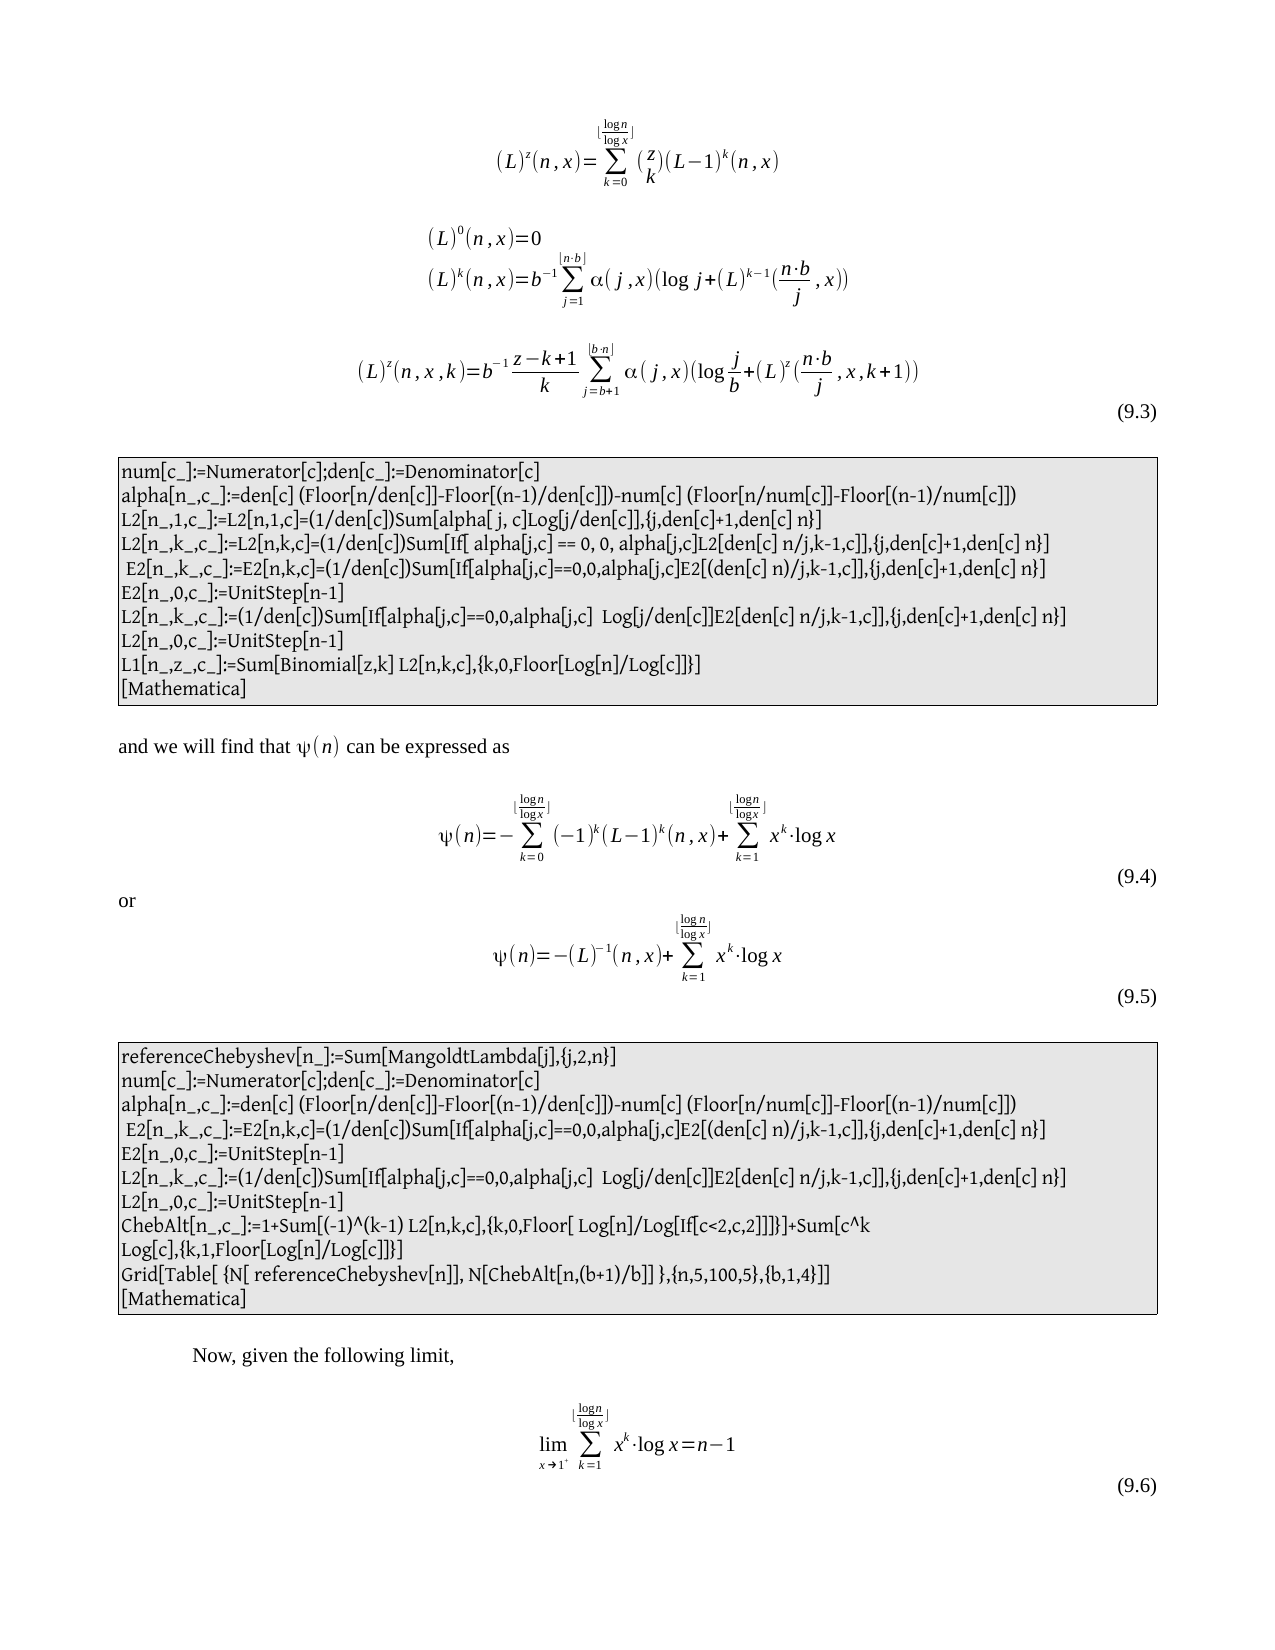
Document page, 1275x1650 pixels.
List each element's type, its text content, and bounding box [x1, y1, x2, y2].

text Grid[Table[ {N[ referenceChebyshev[n]], N[ChebAlt[n,(b+1)/b]] },{n,5,100,5},{b,1,4}]] [403, 1260, 1157, 1284]
text (9.6) [118, 1473, 1157, 1497]
text L1[n_,z_,c_]:=Sum[Binomial[z,k] L2[n,k,c],{k,0,Floor[Log[n]/Log[c]]}] [119, 650, 1157, 674]
text alpha[n_,c_]:=den[c] (Floor[n/den[c]]-Floor[(n-1)/den[c]])-num[c] (Floor[n/num[c]]-Floor[(n-1)/num[c]]) [540, 1091, 1157, 1115]
text [Mathematica] [119, 1284, 1157, 1314]
text alpha[n_,c_]:=den[c] (Floor[n/den[c]]-Floor[(n-1)/den[c]])-num[c] (Floor[n/num[c]]-Floor[(n-1)/num[c]]) [540, 481, 1157, 505]
text or [118, 888, 1157, 912]
text L2[n_,0,c_]:=UnitStep[n-1] [344, 1187, 1157, 1211]
text and we will find thatcan be expressed as [118, 734, 1157, 758]
text L2[n_,k_,c_]:=L2[n,k,c]=(1/den[c])Sum[If[ alpha[j,c] == 0, 0, alpha[j,c]L2[den[c] n/j,k-1,c]],{j,den[c]+1,den[c] n}] [823, 529, 1157, 554]
text Now, given the following limit, [118, 1343, 1157, 1367]
text L2[n_,k_,c_]:=(1/den[c])Sum[If[alpha[j,c]==0,0,alpha[j,c] Log[j/den[c]]E2[den[c] n/j,k-1,c]],{j,den[c]+1,den[c] n}] [344, 1163, 1157, 1187]
text num[c_]:=Numerator[c];den[c_]:=Denominator[c] [119, 1066, 1157, 1091]
text referenceChebyshev[n_]:=Sum[MangoldtLambda[j],{j,2,n}] [119, 1043, 1157, 1066]
text [Mathematica] [119, 674, 1157, 705]
text L2[n_,k_,c_]:=(1/den[c])Sum[If[alpha[j,c]==0,0,alpha[j,c] Log[j/den[c]]E2[den[c] n/j,k-1,c]],{j,den[c]+1,den[c] n}] [344, 602, 1157, 626]
text L2[n_,0,c_]:=UnitStep[n-1] [344, 626, 1157, 650]
text L2[n_,1,c_]:=L2[n,1,c]=(1/den[c])Sum[alpha[ j, c]Log[j/den[c]],{j,den[c]+1,den[c] n}] [119, 505, 1157, 529]
text E2[n_,0,c_]:=UnitStep[n-1] [344, 578, 1157, 602]
text E2[n_,k_,c_]:=E2[n,k,c]=(1/den[c])Sum[If[alpha[j,c]==0,0,alpha[j,c]E2[(den[c] n)/j,k-1,c]],{j,den[c]+1,den[c] n}] [1047, 554, 1157, 578]
text (9.5) [118, 984, 1157, 1008]
text E2[n_,k_,c_]:=E2[n,k,c]=(1/den[c])Sum[If[alpha[j,c]==0,0,alpha[j,c]E2[(den[c] n)/j,k-1,c]],{j,den[c]+1,den[c] n}] [1018, 1115, 1157, 1139]
text E2[n_,0,c_]:=UnitStep[n-1] [344, 1139, 1157, 1163]
text ChebAlt[n_,c_]:=1+Sum[(-1)^(k-1) L2[n,k,c],{k,0,Floor[ Log[n]/Log[If[c<2,c,2]]]}]+Sum[c^k Log[c],{k,1,Floor[Log[n]/Log[c]]}] [119, 1211, 1157, 1260]
text (9.4) [118, 864, 1157, 888]
text (9.3) [118, 399, 1157, 423]
text num[c_]:=Numerator[c];den[c_]:=Denominator[c] [119, 458, 1157, 481]
